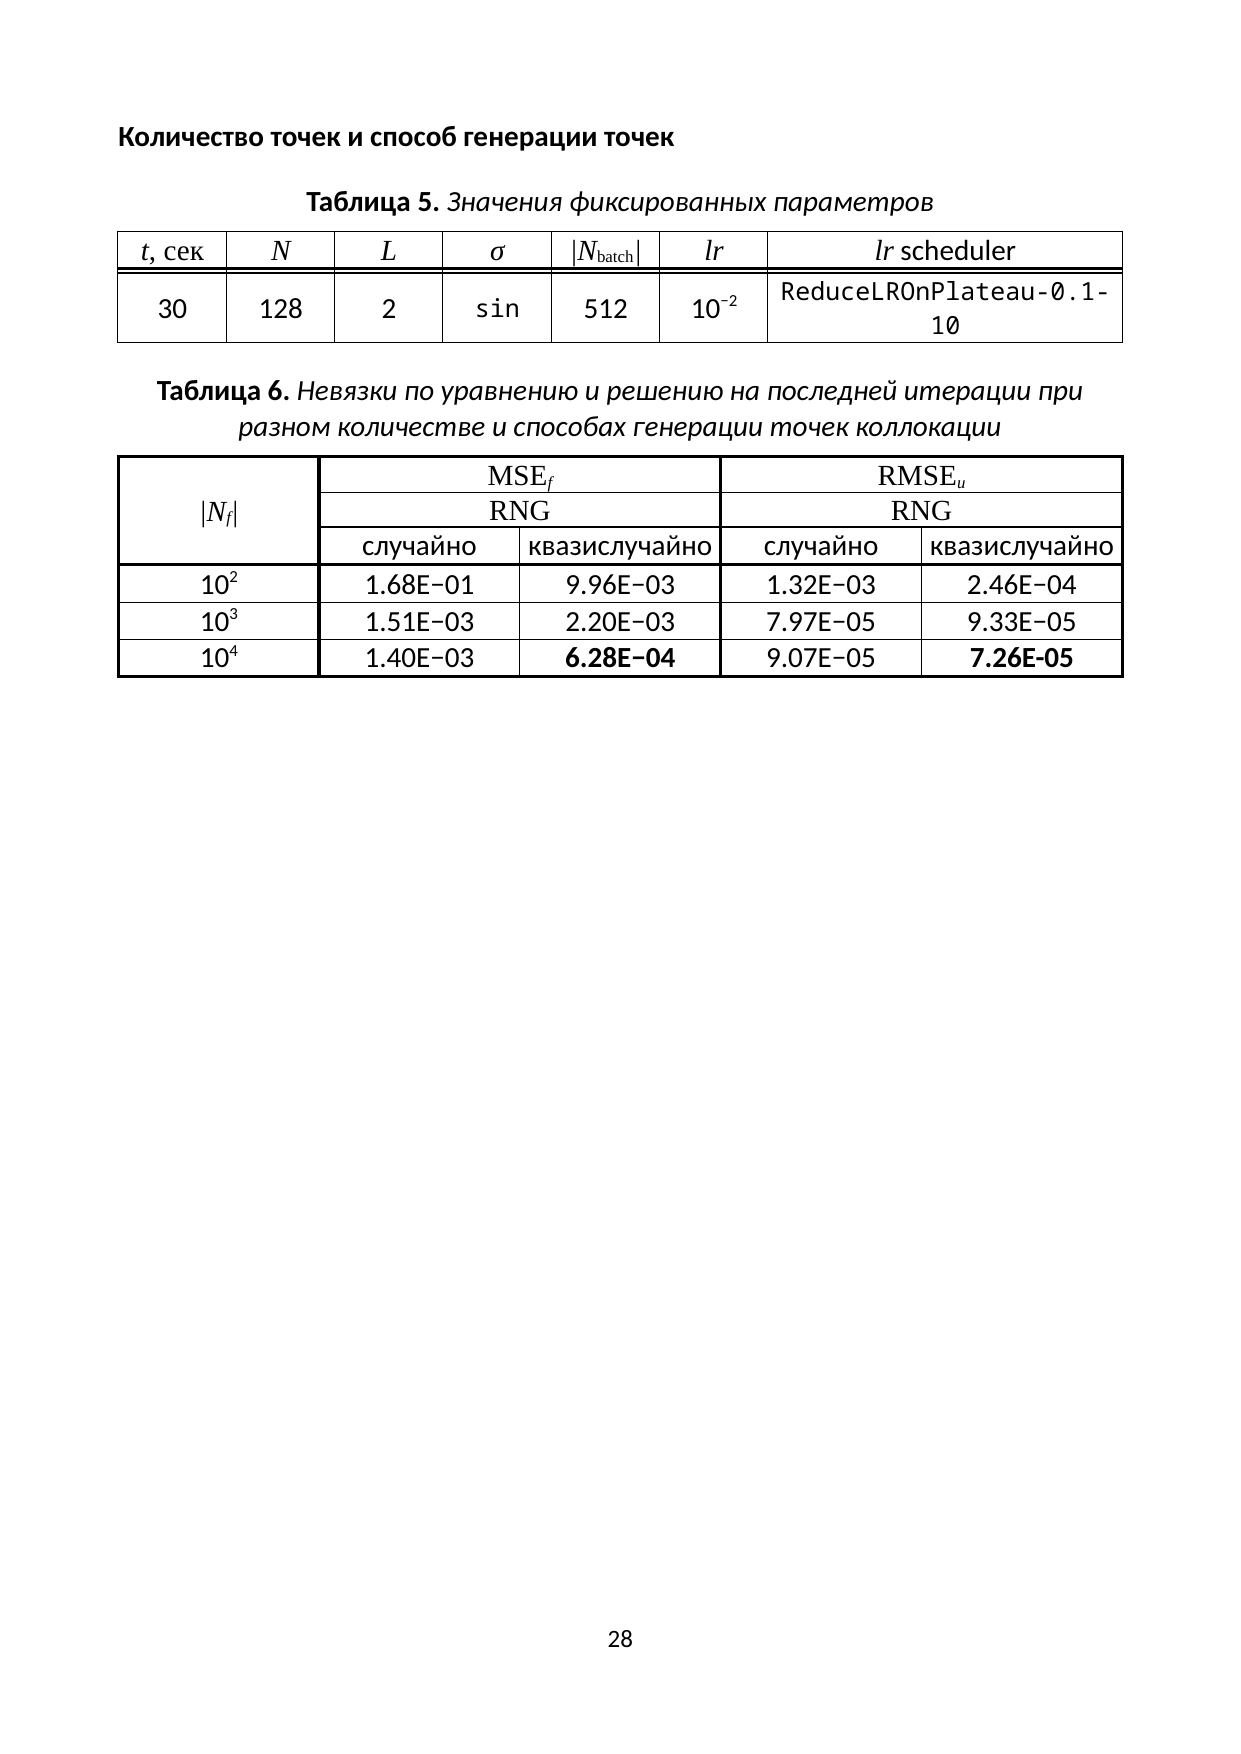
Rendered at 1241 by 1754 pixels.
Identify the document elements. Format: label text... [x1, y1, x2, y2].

table_cell 9.07E−05 [722, 640, 921, 675]
table_header lr [660, 232, 767, 267]
table_cell ReduceLROnPlateau-0.1-10 [768, 274, 1122, 342]
table_cell 7.26E-05 [922, 640, 1121, 675]
table_cell 2.20E−03 [520, 603, 719, 638]
table_header RMSEu [722, 458, 1121, 492]
table_cell RNG [321, 493, 719, 526]
table_header lr scheduler [768, 232, 1122, 267]
table_header L [335, 232, 442, 267]
table_cell 512 [552, 274, 659, 342]
table_cell 102 [120, 566, 317, 602]
table_cell 2 [335, 274, 442, 342]
table_header MSEf [321, 458, 719, 492]
table_cell 9.33E−05 [922, 603, 1121, 638]
table_cell 10−2 [660, 274, 767, 342]
table_cell квазислучайно [922, 528, 1121, 563]
table_cell случайно [722, 528, 921, 563]
table_cell 1.40E−03 [321, 640, 519, 675]
table_cell 104 [120, 640, 317, 675]
text Таблица 5. Значения фиксированных параметров [118, 183, 1122, 219]
table_cell sin [443, 274, 551, 342]
table_cell 30 [118, 274, 226, 342]
table_cell 2.46E−04 [922, 566, 1121, 602]
table_cell 1.68E−01 [321, 566, 519, 602]
table_header t, сек [118, 232, 226, 267]
table_cell 7.97E−05 [722, 603, 921, 638]
table_cell RNG [722, 493, 1121, 526]
table_header |Nf| [120, 458, 317, 563]
table_cell 6.28E−04 [520, 640, 719, 675]
table_cell квазислучайно [520, 528, 719, 563]
table_cell 9.96E−03 [520, 566, 719, 602]
table_cell 103 [120, 603, 317, 638]
table_cell случайно [321, 528, 519, 563]
table_cell 1.51E−03 [321, 603, 519, 638]
table_header N [227, 232, 334, 267]
subtitle Количество точек и способ генерации точек [118, 118, 1122, 154]
table_cell 128 [227, 274, 334, 342]
text Таблица 6. Невязки по уравнению и решению на последней итерации при разном количестве и способах генерации точек коллокации [118, 372, 1122, 443]
table_cell 1.32E−03 [722, 566, 921, 602]
table_header σ [443, 232, 551, 267]
table_header |Nbatch| [552, 232, 659, 267]
